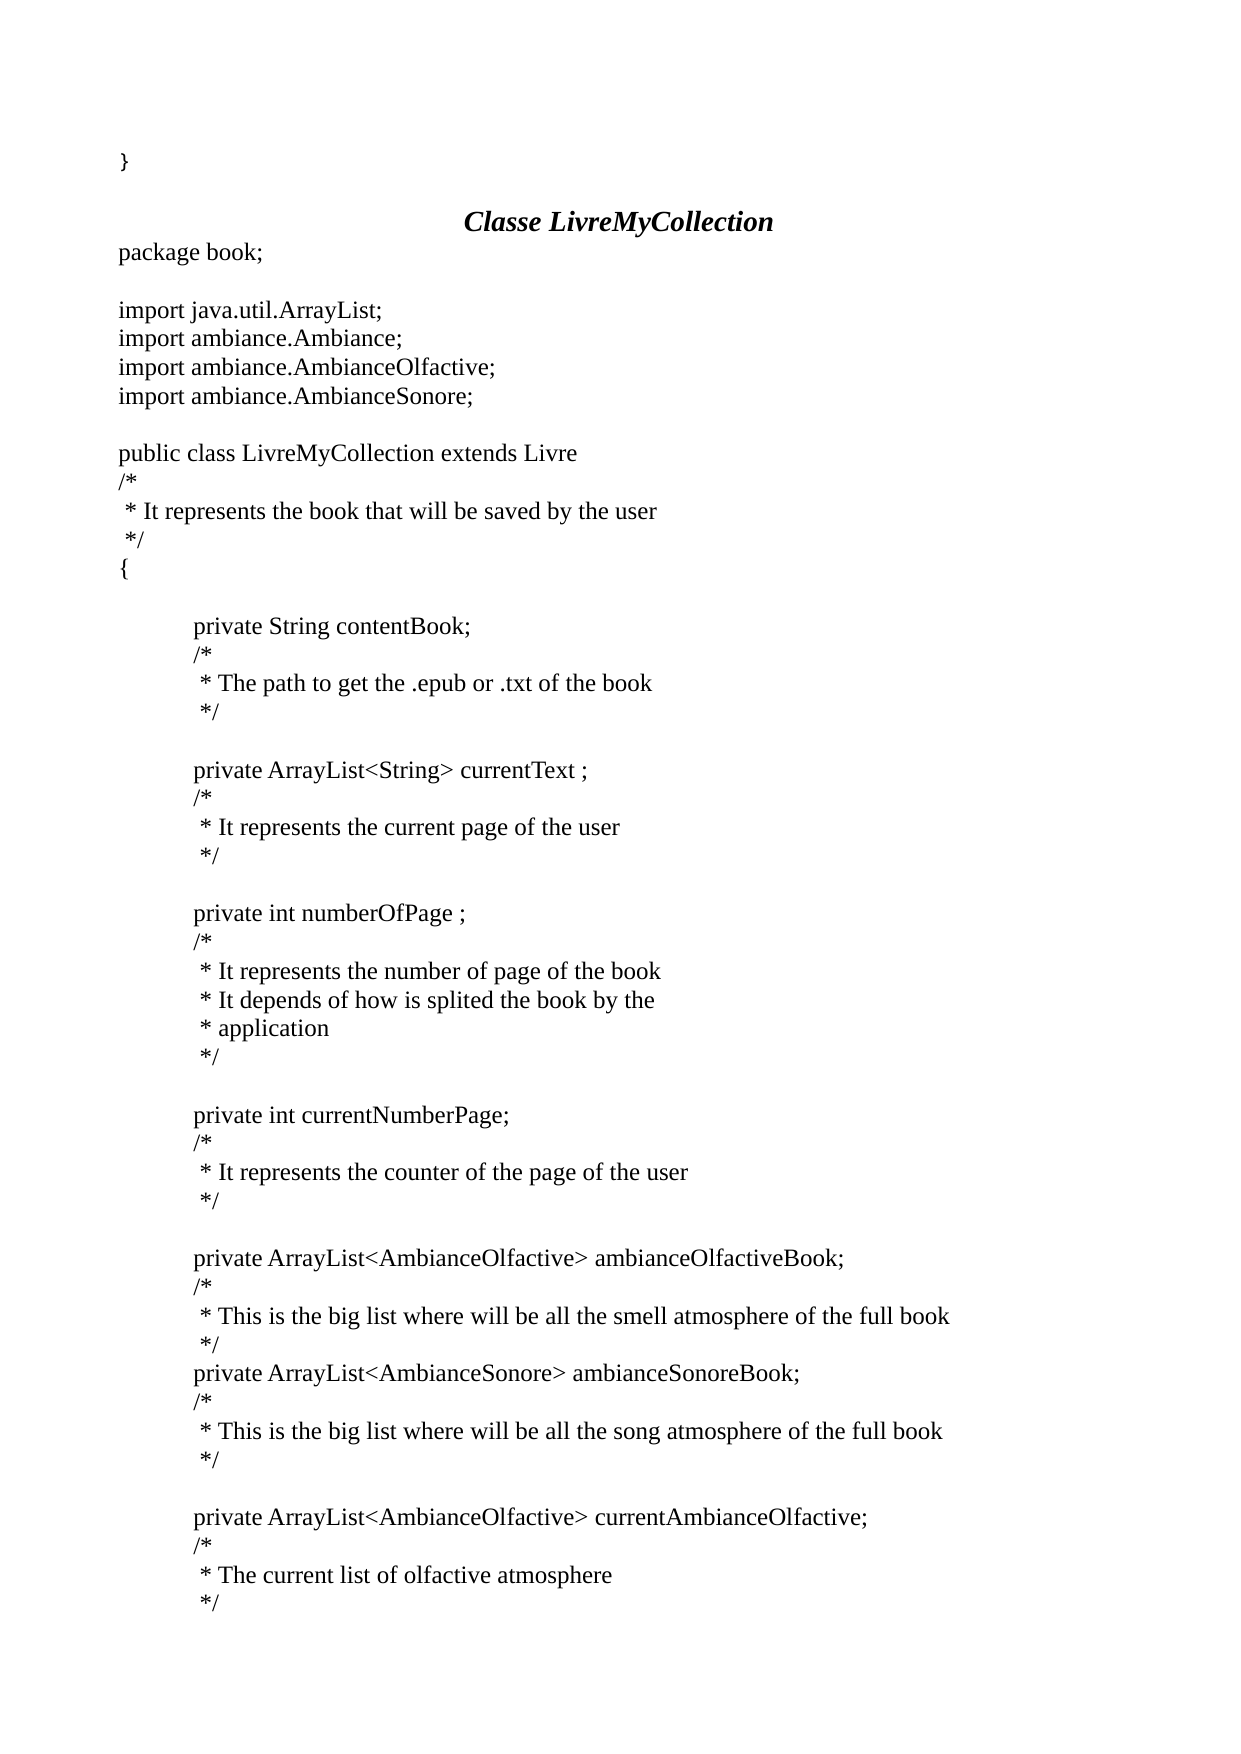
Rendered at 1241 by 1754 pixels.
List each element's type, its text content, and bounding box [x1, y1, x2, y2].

text import java.util.ArrayList; [118, 295, 1122, 323]
text * This is the big list where will be all the song atmosphere of the full book [118, 1416, 1122, 1445]
text /* [118, 1387, 1122, 1416]
text */ [118, 697, 1122, 726]
text { [118, 553, 1122, 582]
text * It represents the current page of the user [118, 812, 1122, 841]
text * It represents the book that will be saved by the user [118, 496, 1122, 525]
text private String contentBook; [118, 611, 1122, 640]
text * This is the big list where will be all the smell atmosphere of the full book [118, 1301, 1122, 1330]
text } [118, 147, 1122, 175]
text * It depends of how is splited the book by the [118, 985, 1122, 1013]
text Classe LivreMyCollection [118, 204, 1122, 237]
text private int currentNumberPage; [118, 1100, 1122, 1128]
text /* [118, 783, 1122, 812]
text */ [118, 1588, 1122, 1617]
text */ [118, 1186, 1122, 1215]
text /* [118, 1272, 1122, 1301]
text */ [118, 1330, 1122, 1358]
text * application [118, 1013, 1122, 1042]
text * The path to get the .epub or .txt of the book [118, 668, 1122, 697]
text package book; [118, 237, 1122, 266]
text * It represents the number of page of the book [118, 956, 1122, 985]
text /* [118, 1128, 1122, 1157]
text private ArrayList<String> currentText ; [118, 755, 1122, 783]
text private ArrayList<AmbianceSonore> ambianceSonoreBook; [118, 1358, 1122, 1387]
text */ [118, 1445, 1122, 1473]
text /* [118, 1531, 1122, 1560]
text import ambiance.Ambiance; [118, 323, 1122, 352]
text */ [118, 525, 1122, 553]
text */ [118, 841, 1122, 870]
text private ArrayList<AmbianceOlfactive> currentAmbianceOlfactive; [118, 1502, 1122, 1531]
text import ambiance.AmbianceSonore; [118, 381, 1122, 410]
text /* [118, 927, 1122, 956]
text */ [118, 1042, 1122, 1071]
text public class LivreMyCollection extends Livre [118, 438, 1122, 467]
text private ArrayList<AmbianceOlfactive> ambianceOlfactiveBook; [118, 1243, 1122, 1272]
text private int numberOfPage ; [118, 898, 1122, 927]
text /* [118, 640, 1122, 668]
text /* [118, 467, 1122, 496]
text import ambiance.AmbianceOlfactive; [118, 352, 1122, 381]
text * It represents the counter of the page of the user [118, 1157, 1122, 1186]
text * The current list of olfactive atmosphere [118, 1560, 1122, 1588]
